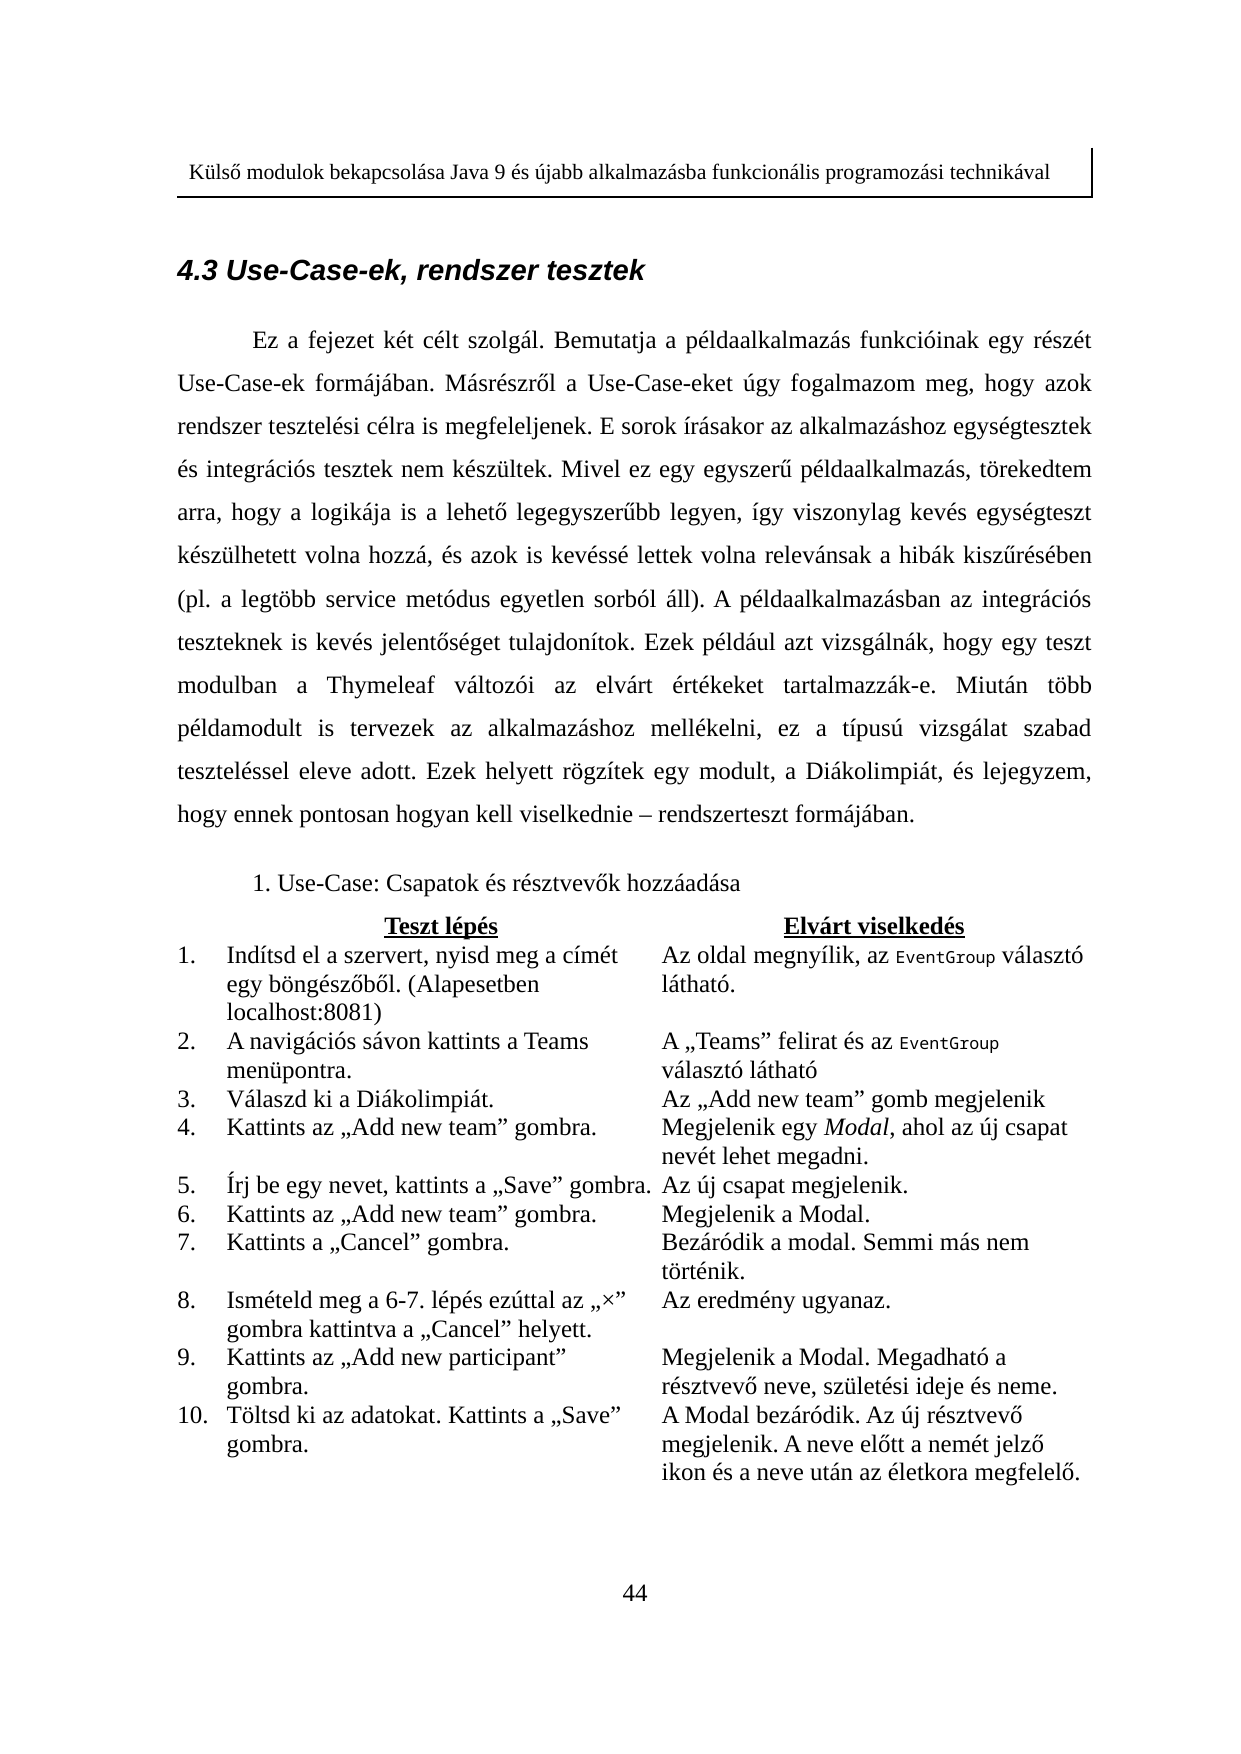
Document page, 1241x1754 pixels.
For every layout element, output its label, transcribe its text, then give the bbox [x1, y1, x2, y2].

table_cell Kattints az „Add new team” gombra. [226, 1113, 661, 1170]
table_cell 8. [177, 1285, 226, 1342]
table_cell Kattints az „Add new participant” gombra. [226, 1343, 661, 1400]
table_cell A Modal bezáródik. Az új résztvevő megjelenik. A neve előtt a nemét jelző ikon és a neve után az életkora megfelelő. [661, 1400, 1092, 1486]
table_cell 4. [177, 1113, 226, 1170]
table_cell 5. [177, 1170, 226, 1199]
table_cell Bezáródik a modal. Semmi más nem történik. [661, 1228, 1092, 1285]
table_cell Megjelenik egy Modal, ahol az új csapat nevét lehet megadni. [661, 1113, 1092, 1170]
table_header [177, 911, 226, 940]
table_cell Kattints az „Add new team” gombra. [226, 1199, 661, 1227]
table_cell Az eredmény ugyanaz. [661, 1285, 1092, 1342]
subtitle 4.3 Use-Case-ek, rendszer tesztek [177, 253, 1093, 287]
table_cell Töltsd ki az adatokat. Kattints a „Save” gombra. [226, 1400, 661, 1486]
table_cell Az „Add new team” gomb megjelenik [661, 1084, 1092, 1112]
table_cell A navigációs sávon kattints a Teams menüpontra. [226, 1026, 661, 1084]
table_cell 6. [177, 1199, 226, 1227]
table_cell Az oldal megnyílik, az EventGroup választó látható. [661, 940, 1092, 1026]
table_cell 7. [177, 1228, 226, 1285]
table_cell Írj be egy nevet, kattints a „Save” gombra. [226, 1170, 661, 1199]
text 1. Use-Case: Csapatok és résztvevők hozzáadása [177, 868, 1093, 897]
table_cell 9. [177, 1343, 226, 1400]
table_cell 1. [177, 940, 226, 1026]
table_cell Kattints a „Cancel” gombra. [226, 1228, 661, 1285]
table_cell Válaszd ki a Diákolimpiát. [226, 1084, 661, 1112]
table_cell 2. [177, 1026, 226, 1084]
table_cell Indítsd el a szervert, nyisd meg a címét egy böngészőből. (Alapesetben localhost:8081) [226, 940, 661, 1026]
table_cell A „Teams” felirat és az EventGroup választó látható [661, 1026, 1092, 1084]
table_cell Megjelenik a Modal. [661, 1199, 1092, 1227]
table_cell Ismételd meg a 6-7. lépés ezúttal az „×” gombra kattintva a „Cancel” helyett. [226, 1285, 661, 1342]
table_header Elvárt viselkedés [661, 911, 1092, 940]
table_cell Az új csapat megjelenik. [661, 1170, 1092, 1199]
table_cell 10. [177, 1400, 226, 1486]
table_cell Megjelenik a Modal. Megadható a résztvevő neve, születési ideje és neme. [661, 1343, 1092, 1400]
table_cell 3. [177, 1084, 226, 1112]
text Ez a fejezet két célt szolgál. Bemutatja a példaalkalmazás funkcióinak egy részét Use-Case-ek formájában. Másrészről a Use-Case-eket úgy fogalmazom meg, hogy azok rendszer tesztelési célra is megfeleljenek. E sorok írásakor az alkalmazáshoz egységtesztek és integrációs tesztek nem készültek. Mivel ez egy egyszerű példaalkalmazás, törekedtem arra, hogy a logikája is a lehető legegyszerűbb legyen, így viszonylag kevés egységteszt készülhetett volna hozzá, és azok is kevéssé lettek volna relevánsak a hibák kiszűrésében (pl. a legtöbb service metódus egyetlen sorból áll). A példaalkalmazásban az integrációs teszteknek is kevés jelentőséget tulajdonítok. Ezek például azt vizsgálnák, hogy egy teszt modulban a Thymeleaf változói az elvárt értékeket tartalmazzák-e. Miután több példamodult is tervezek az alkalmazáshoz mellékelni, ez a típusú vizsgálat szabad teszteléssel eleve adott. Ezek helyett rögzítek egy modult, a Diákolimpiát, és lejegyzem, hogy ennek pontosan hogyan kell viselkednie – rendszerteszt formájában. [177, 325, 1093, 828]
table_header Teszt lépés [226, 911, 661, 940]
